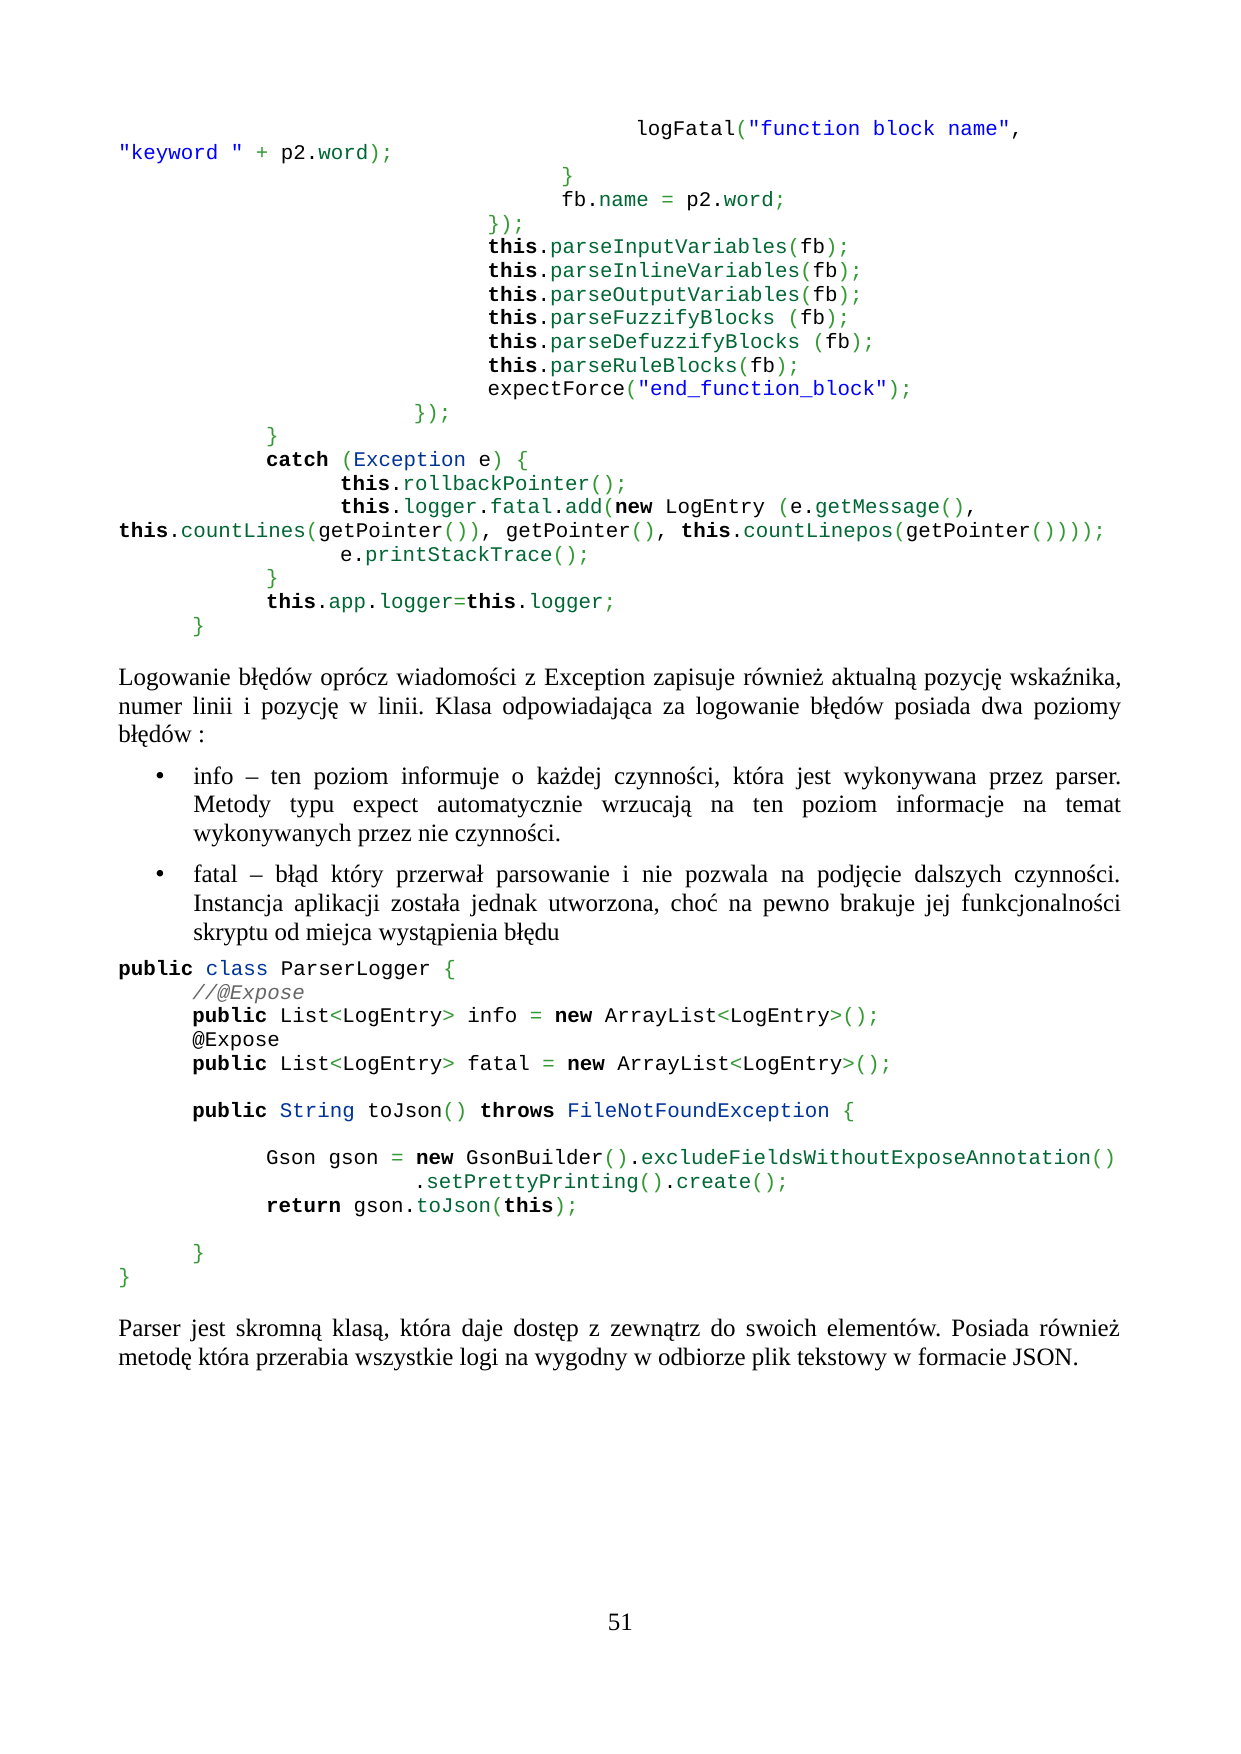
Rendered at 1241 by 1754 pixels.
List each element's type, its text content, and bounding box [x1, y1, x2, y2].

text this.parseDefuzzifyBlocks (fb); [118, 331, 1122, 354]
text return gson.toJson(this); [118, 1195, 1122, 1218]
text //@Expose [118, 982, 1122, 1006]
text public String toJson() throws FileNotFoundException { [118, 1100, 1122, 1124]
text .setPrettyPrinting().create(); [118, 1171, 1122, 1195]
text this.parseRuleBlocks(fb); [118, 354, 1122, 378]
text this.logger.fatal.add(new LogEntry (e.getMessage(), this.countLines(getPointer()), getPointer(), this.countLinepos(getPointer()))); [118, 496, 1122, 544]
text catch (Exception e) { [118, 449, 1122, 473]
text }); [118, 402, 1122, 426]
text Parser jest skromną klasą, która daje dostęp z zewnątrz do swoich elementów. Posiada również metodę która przerabia wszystkie logi na wygodny w odbiorze plik tekstowy w formacie JSON. [118, 1313, 1122, 1370]
text } [118, 1242, 1122, 1266]
text this.parseOutputVariables(fb); [118, 284, 1122, 307]
text } [118, 1266, 1122, 1289]
text public List<LogEntry> info = new ArrayList<LogEntry>(); [118, 1006, 1122, 1029]
text }); [118, 213, 1122, 236]
text this.rollbackPointer(); [118, 473, 1122, 496]
text expectForce("end_function_block"); [118, 378, 1122, 402]
text logFatal("function block name", "keyword " + p2.word); [118, 118, 1122, 165]
text e.printStackTrace(); [118, 544, 1122, 567]
list info – ten poziom informuje o każdej czynności, która jest wykonywana przez parser. Metody typu expect automatycznie wrzucają na ten poziom informacje na temat wykonywanych przez nie czynności. [156, 761, 1122, 847]
text } [118, 615, 1122, 638]
text this.parseInputVariables(fb); [118, 236, 1122, 260]
text public List<LogEntry> fatal = new ArrayList<LogEntry>(); [118, 1053, 1122, 1076]
text this.parseFuzzifyBlocks (fb); [118, 307, 1122, 331]
text Logowanie błędów oprócz wiadomości z Exception zapisuje również aktualną pozycję wskaźnika, numer linii i pozycję w linii. Klasa odpowiadająca za logowanie błędów posiada dwa poziomy błędów : [118, 662, 1122, 748]
text } [118, 567, 1122, 591]
text @Expose [118, 1029, 1122, 1053]
text fb.name = p2.word; [118, 189, 1122, 213]
text this.parseInlineVariables(fb); [118, 260, 1122, 284]
list fatal – błąd który przerwał parsowanie i nie pozwala na podjęcie dalszych czynności. Instancja aplikacji została jednak utworzona, choć na pewno brakuje jej funkcjonalności skryptu od miejca wystąpienia błędu [156, 859, 1122, 946]
text } [118, 165, 1122, 189]
text public class ParserLogger { [118, 958, 1122, 982]
text } [118, 426, 1122, 449]
text Gson gson = new GsonBuilder().excludeFieldsWithoutExposeAnnotation() [118, 1147, 1122, 1171]
text this.app.logger=this.logger; [118, 591, 1122, 615]
